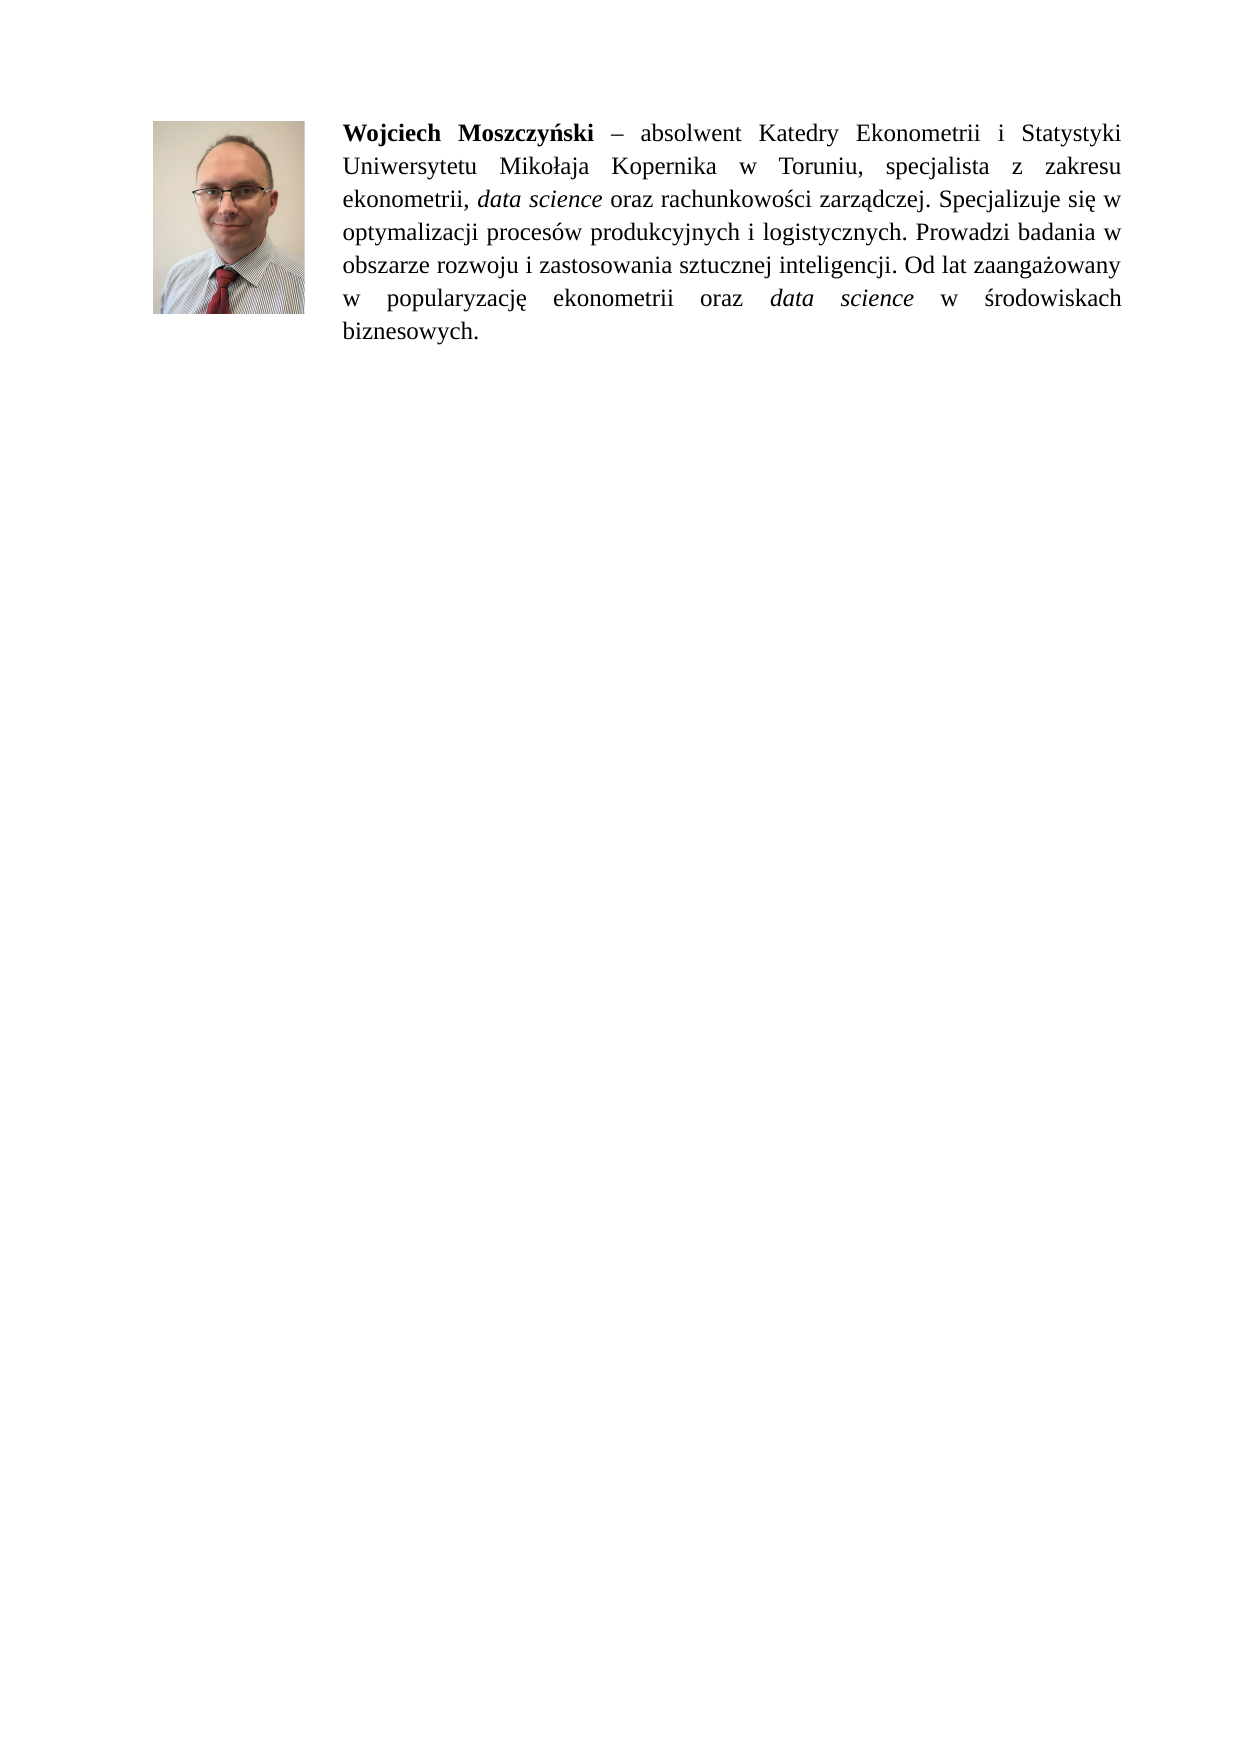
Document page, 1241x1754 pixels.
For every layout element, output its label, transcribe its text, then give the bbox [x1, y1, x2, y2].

text Wojciech Moszczyński – absolwent Katedry Ekonometrii i Statystyki Uniwersytetu Mikołaja Kopernika w Toruniu, specjalista z zakresu ekonometrii, data science oraz rachunkowości zarządczej. Specjalizuje się w optymalizacji procesów produkcyjnych i logistycznych. Prowadzi badania w obszarze rozwoju i zastosowania sztucznej inteligencji. Od lat zaangażowany w popularyzację ekonometrii oraz data science w środowiskach biznesowych. [342, 118, 1122, 345]
picture [153, 121, 305, 314]
